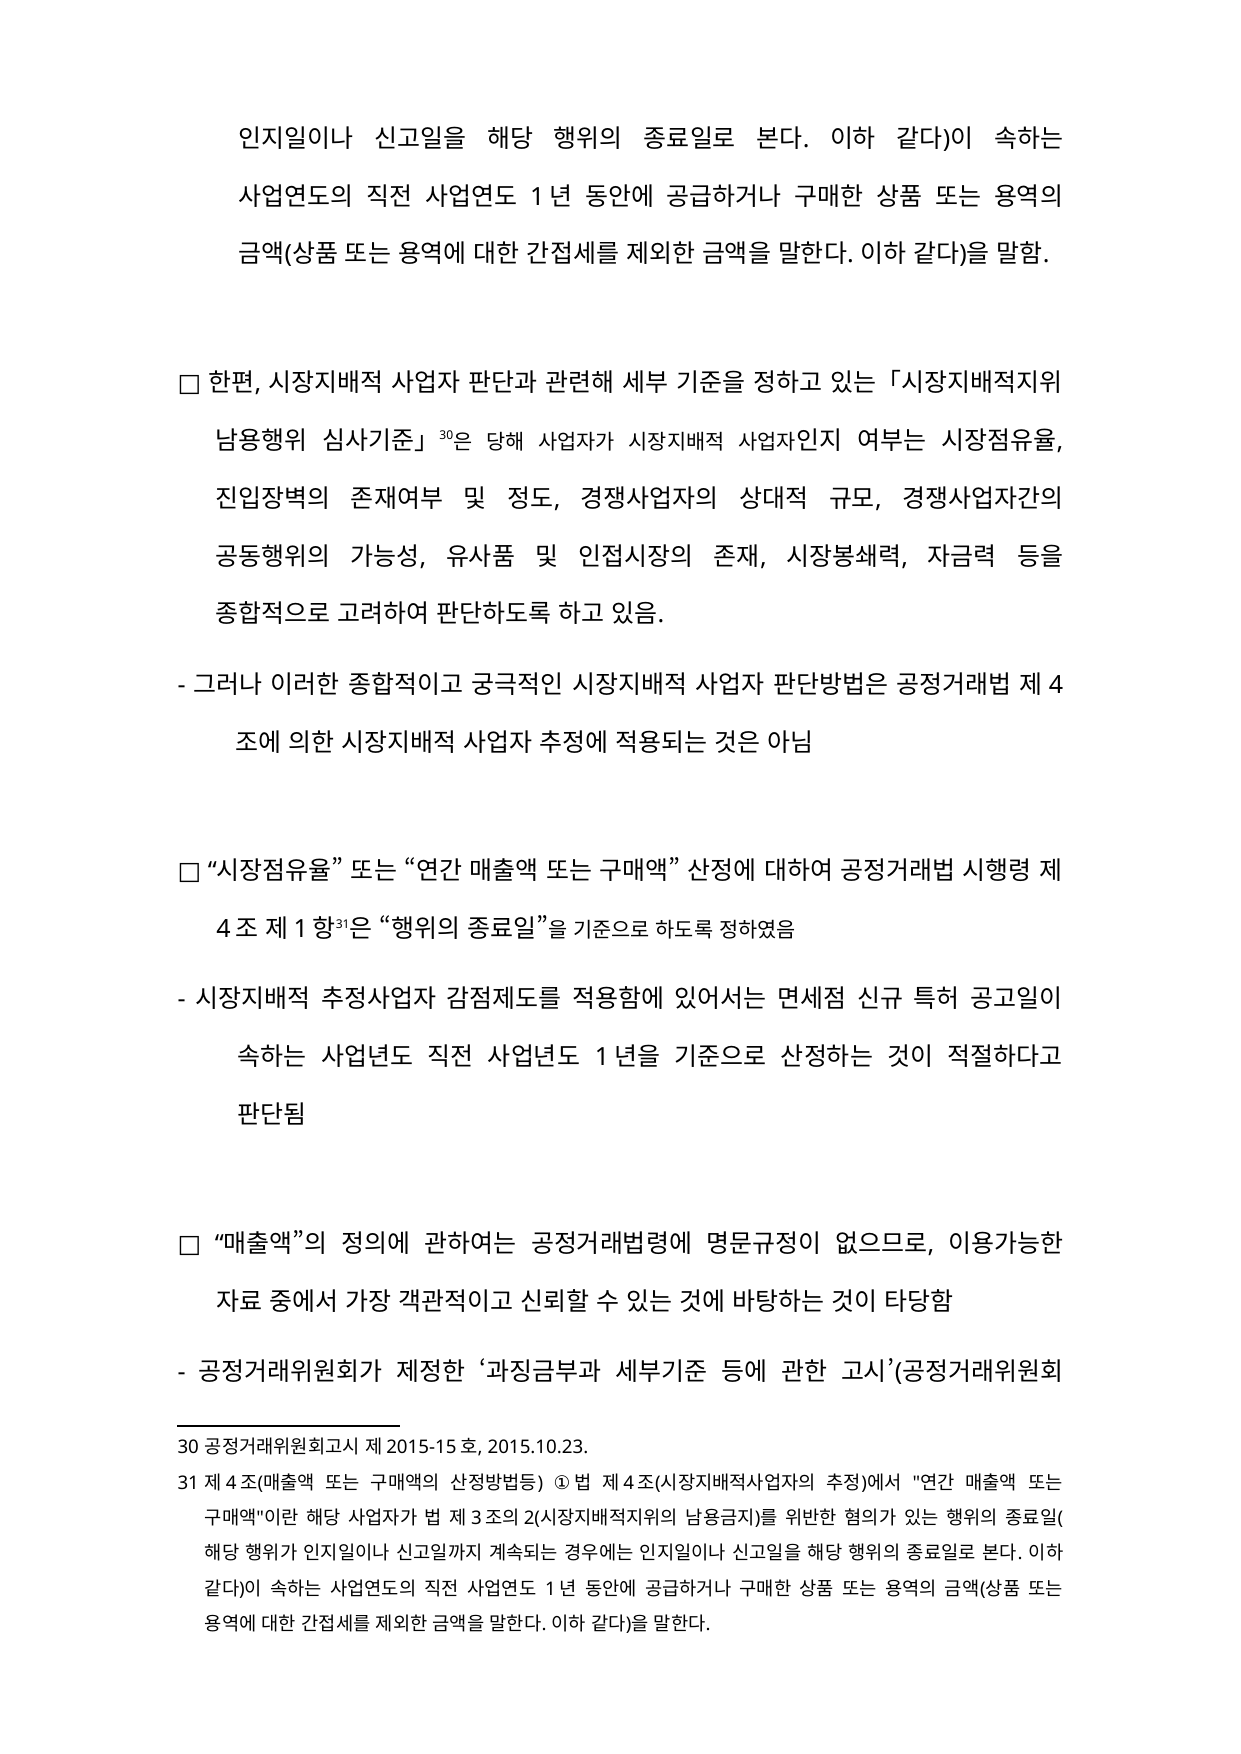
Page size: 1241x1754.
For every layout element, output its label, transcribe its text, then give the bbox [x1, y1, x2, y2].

text □ “매출액”의 정의에 관하여는 공정거래법령에 명문규정이 없으므로, 이용가능한 자료 중에서 가장 객관적이고 신뢰할 수 있는 것에 바탕하는 것이 타당함 [177, 1223, 1063, 1317]
text □ 한편, 시장지배적 사업자 판단과 관련해 세부 기준을 정하고 있는「시장지배적지위 남용행위 심사기준」은 당해 사업자가 시장지배적 사업자인지 여부는 시장점유율, 진입장벽의 존재여부 및 정도, 경쟁사업자의 상대적 규모, 경쟁사업자간의 공동행위의 가능성, 유사품 및 인접시장의 존재, 시장봉쇄력, 자금력 등을 종합적으로 고려하여 판단하도록 하고 있음. [177, 362, 1063, 630]
text - 공정거래위원회가 제정한 ‘과징금부과 세부기준 등에 관한 고시’(공정거래위원회 [177, 1351, 1063, 1388]
text 공정거래위원회고시 제2015-15호, 2015.10.23. [177, 1432, 1063, 1459]
text - 시장지배적 추정사업자 감점제도를 적용함에 있어서는 면세점 신규 특허 공고일이 속하는 사업년도 직전 사업년도 1년을 기준으로 산정하는 것이 적절하다고 판단됨 [177, 979, 1063, 1131]
text 인지일이나 신고일을 해당 행위의 종료일로 본다. 이하 같다)이 속하는 사업연도의 직전 사업연도 1년 동안에 공급하거나 구매한 상품 또는 용역의 금액(상품 또는 용역에 대한 간접세를 제외한 금액을 말한다. 이하 같다)을 말함. [177, 118, 1063, 270]
text 제4조(매출액 또는 구매액의 산정방법등) ①법 제4조(시장지배적사업자의 추정)에서 "연간 매출액 또는 구매액"이란 해당 사업자가 법 제3조의2(시장지배적지위의 남용금지)를 위반한 혐의가 있는 행위의 종료일(해당 행위가 인지일이나 신고일까지 계속되는 경우에는 인지일이나 신고일을 해당 행위의 종료일로 본다. 이하 같다)이 속하는 사업연도의 직전 사업연도 1년 동안에 공급하거나 구매한 상품 또는 용역의 금액(상품 또는 용역에 대한 간접세를 제외한 금액을 말한다. 이하 같다)을 말한다. [177, 1467, 1063, 1636]
text - 그러나 이러한 종합적이고 궁극적인 시장지배적 사업자 판단방법은 공정거래법 제4조에 의한 시장지배적 사업자 추정에 적용되는 것은 아님 [177, 664, 1063, 758]
text □ “시장점유율” 또는 “연간 매출액 또는 구매액” 산정에 대하여 공정거래법 시행령 제4조 제1항은 “행위의 종료일”을 기준으로 하도록 정하였음 [177, 851, 1063, 945]
